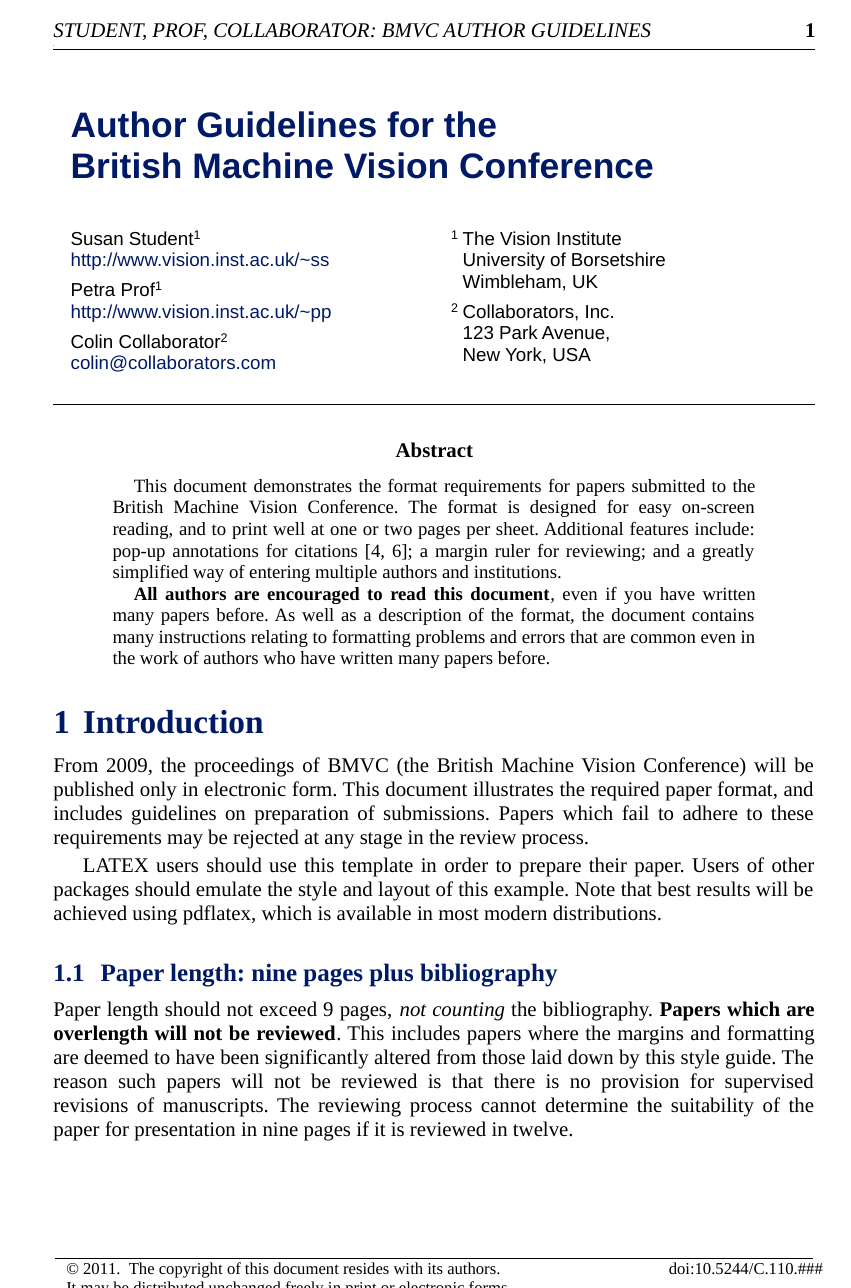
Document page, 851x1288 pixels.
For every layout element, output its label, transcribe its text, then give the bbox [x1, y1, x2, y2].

table_header Susan Student1 http://www.vision.inst.ac.uk/~ss Petra Prof1 http://www.vision.inst.ac.uk/~pp Colin Collaborator2 colin@collaborators.com [59, 219, 439, 378]
list Paper length: nine pages plus bibliography [53, 958, 815, 987]
text This document demonstrates the format requirements for papers submitted to the British Machine Vision Conference. The format is designed for easy on-screen reading, and to print well at one or two pages per sheet. Additional features include: pop-up annotations for citations [4, 6]; a margin ruler for reviewing; and a greatly simplified way of entering multiple authors and institutions. [112, 475, 756, 583]
text Paper length should not exceed 9 pages, not counting the bibliography. Papers which are overlength will not be reviewed. This includes papers where the margins and formatting are deemed to have been significantly altered from those laid down by this style guide. The reason such papers will not be reviewed is that there is no provision for supervised revisions of manuscripts. The reviewing process cannot determine the suitability of the paper for presentation in nine pages if it is reviewed in twelve. [53, 997, 815, 1141]
text Abstract [53, 438, 815, 462]
text LATEX users should use this template in order to prepare their paper. Users of other packages should emulate the style and layout of this example. Note that best results will be achieved using pdflatex, which is available in most modern distributions. [53, 853, 815, 925]
table_header 1 The Vision Institute University of Borsetshire Wimbleham, UK 2 Collaborators, Inc. 123 Park Avenue, New York, USA [440, 219, 809, 378]
title Author Guidelines for the British Machine Vision Conference [70, 104, 793, 186]
text From 2009, the proceedings of BMVC (the British Machine Vision Conference) will be published only in electronic form. This document illustrates the required paper format, and includes guidelines on preparation of submissions. Papers which fail to adhere to these requirements may be rejected at any stage in the review process. [53, 753, 815, 849]
text All authors are encouraged to read this document, even if you have written many papers before. As well as a description of the format, the document contains many instructions relating to formatting problems and errors that are common even in the work of authors who have written many papers before. [112, 583, 756, 669]
list Introduction [53, 702, 815, 741]
